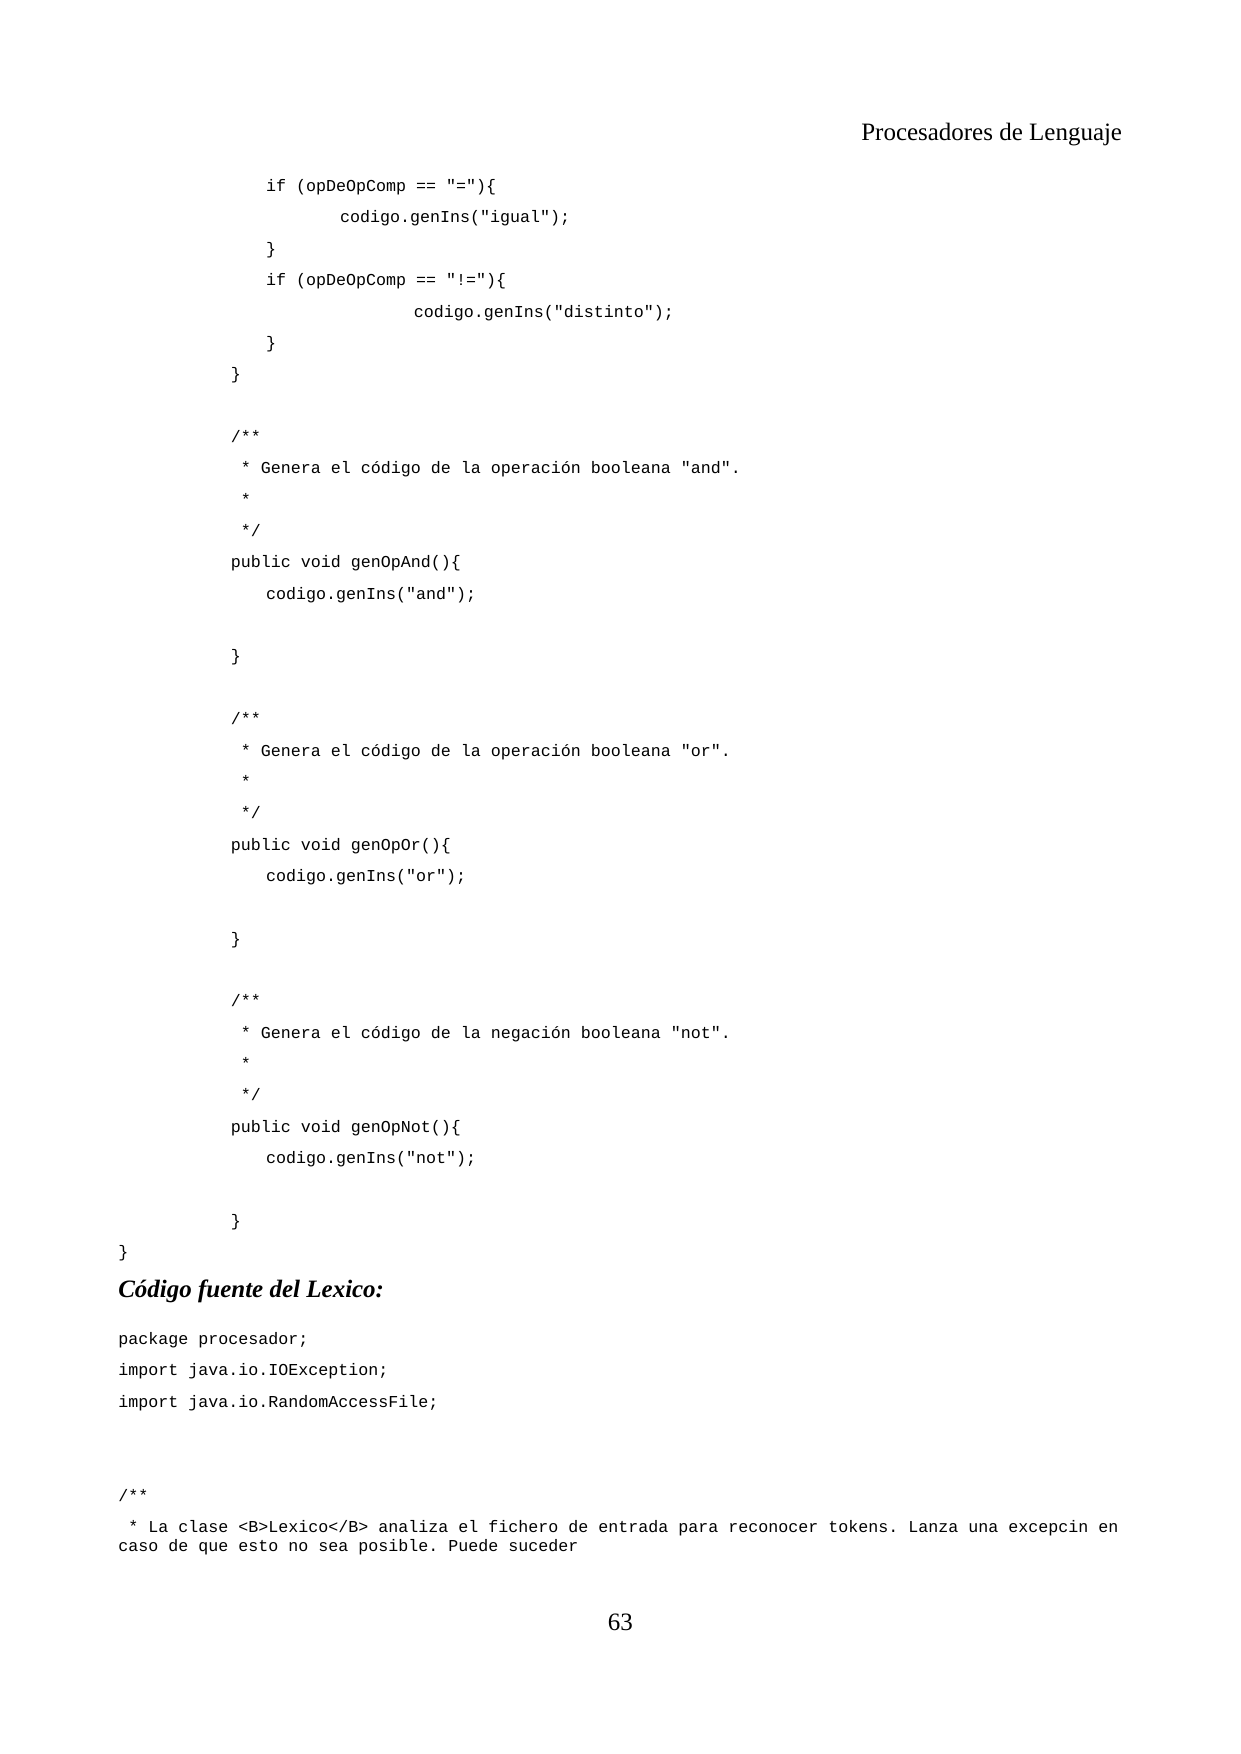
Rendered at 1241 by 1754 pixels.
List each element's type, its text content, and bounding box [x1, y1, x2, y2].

text if (opDeOpComp == "="){ [118, 178, 1122, 197]
text /** [118, 1487, 1122, 1506]
text codigo.genIns("distinto"); [118, 303, 1122, 322]
text codigo.genIns("igual"); [118, 209, 1122, 228]
text public void genOpAnd(){ [118, 554, 1122, 573]
text codigo.genIns("not"); [118, 1150, 1122, 1168]
text * La clase <B>Lexico</B> analiza el fichero de entrada para reconocer tokens. Lanza una excepcin en caso de que esto no sea posible. Puede suceder [118, 1519, 1122, 1556]
text /** [118, 993, 1122, 1012]
text public void genOpNot(){ [118, 1118, 1122, 1137]
text * Genera el código de la operación booleana "and". [118, 460, 1122, 479]
text */ [118, 805, 1122, 824]
text } [118, 930, 1122, 949]
text * Genera el código de la operación booleana "or". [118, 742, 1122, 761]
text } [118, 334, 1122, 353]
text } [118, 1212, 1122, 1231]
text * [118, 1056, 1122, 1074]
text /** [118, 428, 1122, 447]
text */ [118, 1087, 1122, 1106]
text * [118, 773, 1122, 792]
text import java.io.IOException; [118, 1362, 1122, 1381]
text } [118, 366, 1122, 385]
text public void genOpOr(){ [118, 836, 1122, 855]
text */ [118, 523, 1122, 541]
text * Genera el código de la negación booleana "not". [118, 1024, 1122, 1043]
text codigo.genIns("and"); [118, 585, 1122, 604]
text } [118, 648, 1122, 667]
text import java.io.RandomAccessFile; [118, 1393, 1122, 1412]
text * [118, 491, 1122, 510]
text codigo.genIns("or"); [118, 867, 1122, 886]
text } [118, 1244, 1122, 1263]
text } [118, 240, 1122, 259]
text /** [118, 711, 1122, 729]
text Código fuente del Lexico: [118, 1275, 1122, 1303]
text if (opDeOpComp == "!="){ [118, 272, 1122, 291]
text package procesador; [118, 1331, 1122, 1349]
